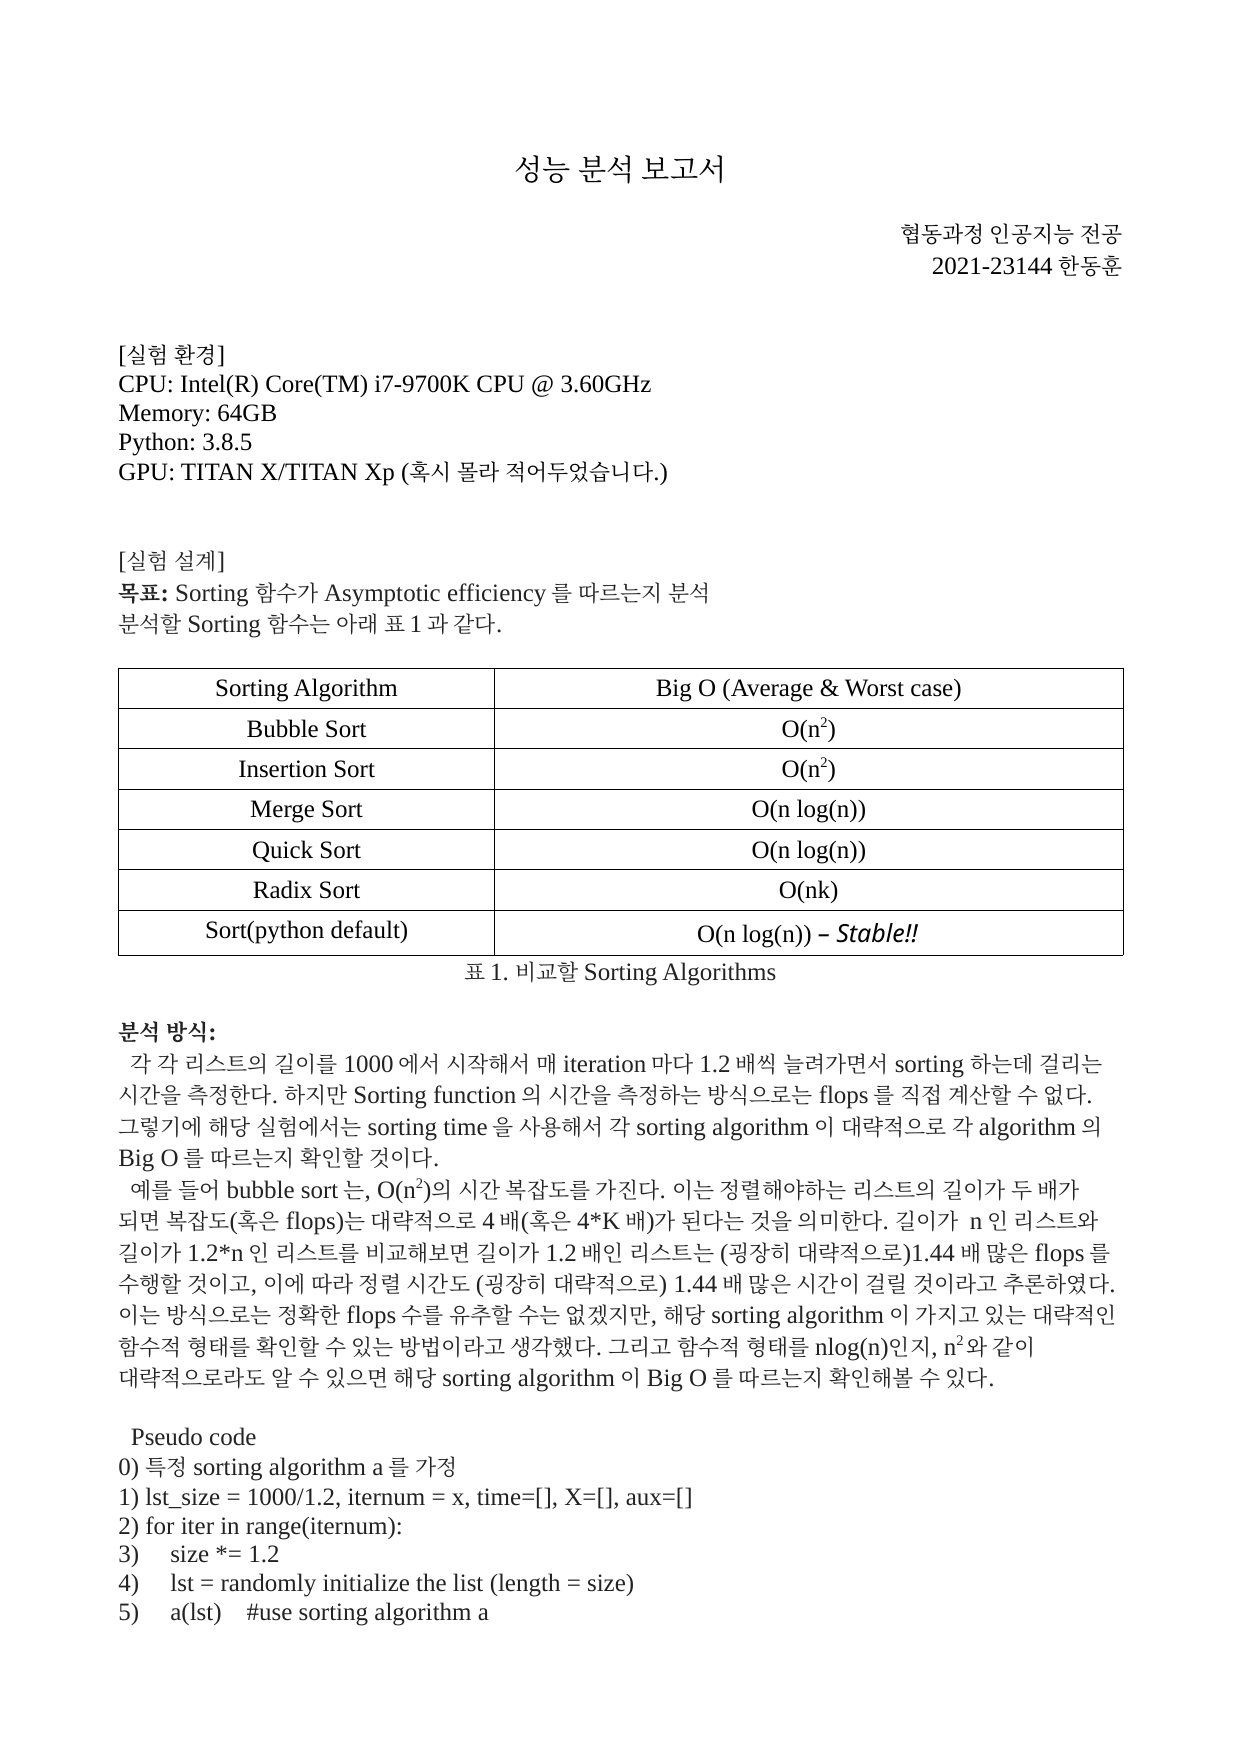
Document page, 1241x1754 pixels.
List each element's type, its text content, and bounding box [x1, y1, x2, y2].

table_cell Insertion Sort [119, 749, 494, 789]
text 분석 방식: [118, 1016, 1122, 1047]
table_cell Bubble Sort [119, 709, 494, 748]
text 표1. 비교할 Sorting Algorithms [118, 956, 1122, 987]
table_cell O(n2) [495, 709, 1123, 748]
text 성능 분석 보고서 [118, 147, 1122, 189]
text 2) for iter in range(iternum): [118, 1511, 1122, 1539]
table_cell O(n2) [495, 749, 1123, 789]
text 분석할 Sorting 함수는 아래 표1과 같다. [118, 607, 1122, 639]
text 이는 방식으로는 정확한 flops수를 유추할 수는 없겠지만, 해당 sorting algorithm이 가지고 있는 대략적인 함수적 형태를 확인할 수 있는 방법이라고 생각했다. 그리고 함수적 형태를 nlog(n)인지, n2와 같이 대략적으로라도 알 수 있으면 해당 sorting algorithm이 Big O를 따르는지 확인해볼 수 있다. [118, 1299, 1122, 1393]
table_cell O(n log(n)) [495, 790, 1123, 829]
text Pseudo code [118, 1422, 1122, 1451]
text 2021-23144 한동훈 [118, 249, 1122, 280]
text CPU: Intel(R) Core(TM) i7-9700K CPU @ 3.60GHz [118, 369, 1122, 398]
text 4) lst = randomly initialize the list (length = size) [118, 1568, 1122, 1597]
text [실험 환경] [118, 338, 1122, 369]
table_cell O(nk) [495, 870, 1123, 909]
text 각 각 리스트의 길이를 1000에서 시작해서 매 iteration마다 1.2배씩 늘려가면서 sorting 하는데 걸리는 시간을 측정한다. 하지만 Sorting function의 시간을 측정하는 방식으로는 flops를 직접 계산할 수 없다. 그렇기에 해당 실험에서는 sorting time을 사용해서 각 sorting algorithm이 대략적으로 각 algorithm의 Big O를 따르는지 확인할 것이다. [118, 1047, 1122, 1173]
table_header Sorting Algorithm [119, 669, 494, 708]
table_header Big O (Average & Worst case) [495, 669, 1123, 708]
text 예를 들어 bubble sort는, O(n2)의 시간 복잡도를 가진다. 이는 정렬해야하는 리스트의 길이가 두 배가 되면 복잡도(혹은 flops)는 대략적으로 4배(혹은 4*K배)가 된다는 것을 의미한다. 길이가 n인 리스트와 길이가 1.2*n인 리스트를 비교해보면 길이가 1.2배인 리스트는 (굉장히 대략적으로)1.44배 많은 flops를 수행할 것이고, 이에 따라 정렬 시간도 (굉장히 대략적으로) 1.44배 많은 시간이 걸릴 것이라고 추론하였다. [118, 1173, 1122, 1299]
text 1) lst_size = 1000/1.2, iternum = x, time=[], X=[], aux=[] [118, 1482, 1122, 1511]
text 목표: Sorting 함수가 Asymptotic efficiency를 따르는지 분석 [118, 576, 1122, 607]
text Python: 3.8.5 [118, 427, 1122, 456]
text 3) size *= 1.2 [118, 1539, 1122, 1568]
table_cell Merge Sort [119, 790, 494, 829]
text Memory: 64GB [118, 398, 1122, 427]
text 0) 특정 sorting algorithm a를 가정 [118, 1451, 1122, 1482]
text 5) a(lst) #use sorting algorithm a [118, 1597, 1122, 1626]
table_cell Sort(python default) [119, 911, 494, 955]
text 협동과정 인공지능 전공 [118, 217, 1122, 249]
text GPU: TITAN X/TITAN Xp (혹시 몰라 적어두었습니다.) [118, 456, 1122, 487]
table_cell O(n log(n)) – Stable!! [495, 911, 1123, 955]
table_cell Radix Sort [119, 870, 494, 909]
table_cell O(n log(n)) [495, 830, 1123, 869]
text [실험 설계] [118, 544, 1122, 576]
table_cell Quick Sort [119, 830, 494, 869]
